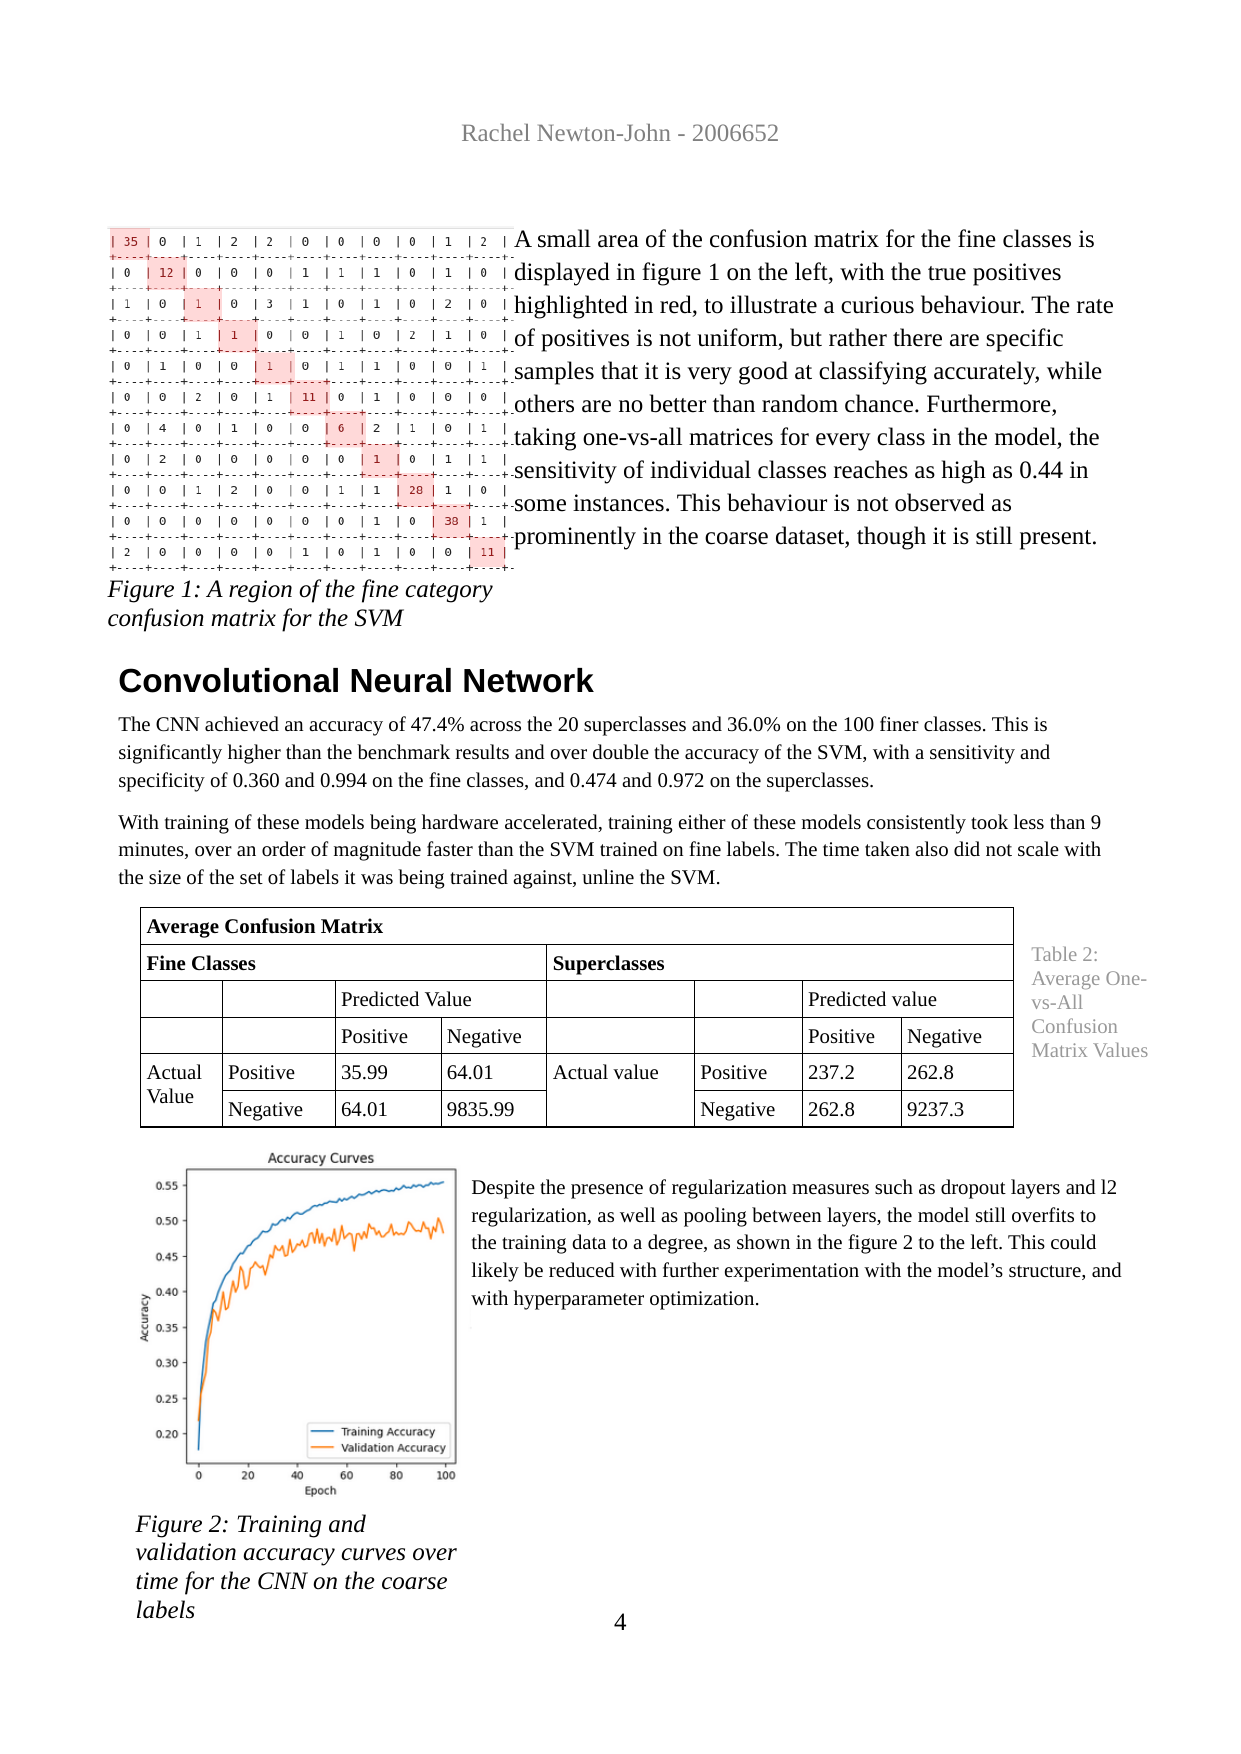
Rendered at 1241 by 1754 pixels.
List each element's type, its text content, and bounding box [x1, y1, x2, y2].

text Figure 2: Training and validation accuracy curves over time for the CNN on the coarse labels [135, 1509, 471, 1624]
table_cell Negative [695, 1091, 802, 1126]
table_cell Positive [803, 1018, 901, 1053]
table_cell Actual value [547, 1054, 694, 1126]
text Despite the presence of regularization measures such as dropout layers and l2 regularization, as well as pooling between layers, the model still overfits to the training data to a degree, as shown in the figure 2 to the left. This could likely be reduced with further experimentation with the model’s structure, and with hyperparameter optimization. [472, 1175, 1122, 1309]
subtitle Convolutional Neural Network [118, 661, 1122, 700]
picture [107, 226, 514, 575]
table_cell 262.8 [902, 1054, 1013, 1090]
text With training of these models being hardware accelerated, training either of these models consistently took less than 9 minutes, over an order of magnitude faster than the SVM trained on fine labels. The time taken also did not scale with the size of the set of labels it was being trained against, unline the SVM. [118, 810, 1122, 889]
table_cell Negative [902, 1018, 1013, 1053]
table_cell Predicted value [803, 981, 1013, 1017]
table_cell 9237.3 [902, 1091, 1013, 1126]
table_cell Actual Value [141, 1054, 222, 1126]
table_cell [223, 981, 335, 1017]
table_cell Negative [223, 1091, 335, 1126]
table_cell 262.8 [803, 1091, 901, 1126]
picture [135, 1150, 472, 1509]
table_header Average Confusion Matrix [141, 908, 1013, 944]
table_cell Negative [442, 1018, 546, 1053]
text Figure 1: A region of the fine category confusion matrix for the SVM [107, 575, 514, 632]
table_cell 9835.99 [442, 1091, 546, 1126]
table_cell 237.2 [803, 1054, 901, 1090]
table_cell Positive [695, 1054, 802, 1090]
table_cell Positive [336, 1018, 441, 1053]
table_cell Predicted Value [336, 981, 546, 1017]
table_cell 64.01 [336, 1091, 441, 1126]
table_cell [141, 1018, 222, 1053]
table_cell 64.01 [442, 1054, 546, 1090]
table_cell [141, 981, 222, 1017]
table_cell [547, 1018, 694, 1053]
table_cell 35.99 [336, 1054, 441, 1090]
text The CNN achieved an accuracy of 47.4% across the 20 superclasses and 36.0% on the 100 finer classes. This is significantly higher than the benchmark results and over double the accuracy of the SVM, with a sensitivity and specificity of 0.360 and 0.994 on the fine classes, and 0.474 and 0.972 on the superclasses. [118, 712, 1122, 792]
text A small area of the confusion matrix for the fine classes is displayed in figure 1 on the left, with the true positives highlighted in red, to illustrate a curious behaviour. The rate of positives is not uniform, but rather there are specific samples that it is very good at classifying accurately, while others are no better than random chance. Furthermore, taking one-vs-all matrices for every class in the model, the sensitivity of individual classes reaches as high as 0.44 in some instances. This behaviour is not observed as prominently in the coarse dataset, though it is still present. [107, 213, 1122, 550]
table_cell [695, 1018, 802, 1053]
table_cell [547, 981, 694, 1017]
table_cell Superclasses [547, 945, 1013, 980]
table_cell [223, 1018, 335, 1053]
table_cell [695, 981, 802, 1017]
table_cell Positive [223, 1054, 335, 1090]
table_cell Fine Classes [141, 945, 546, 980]
